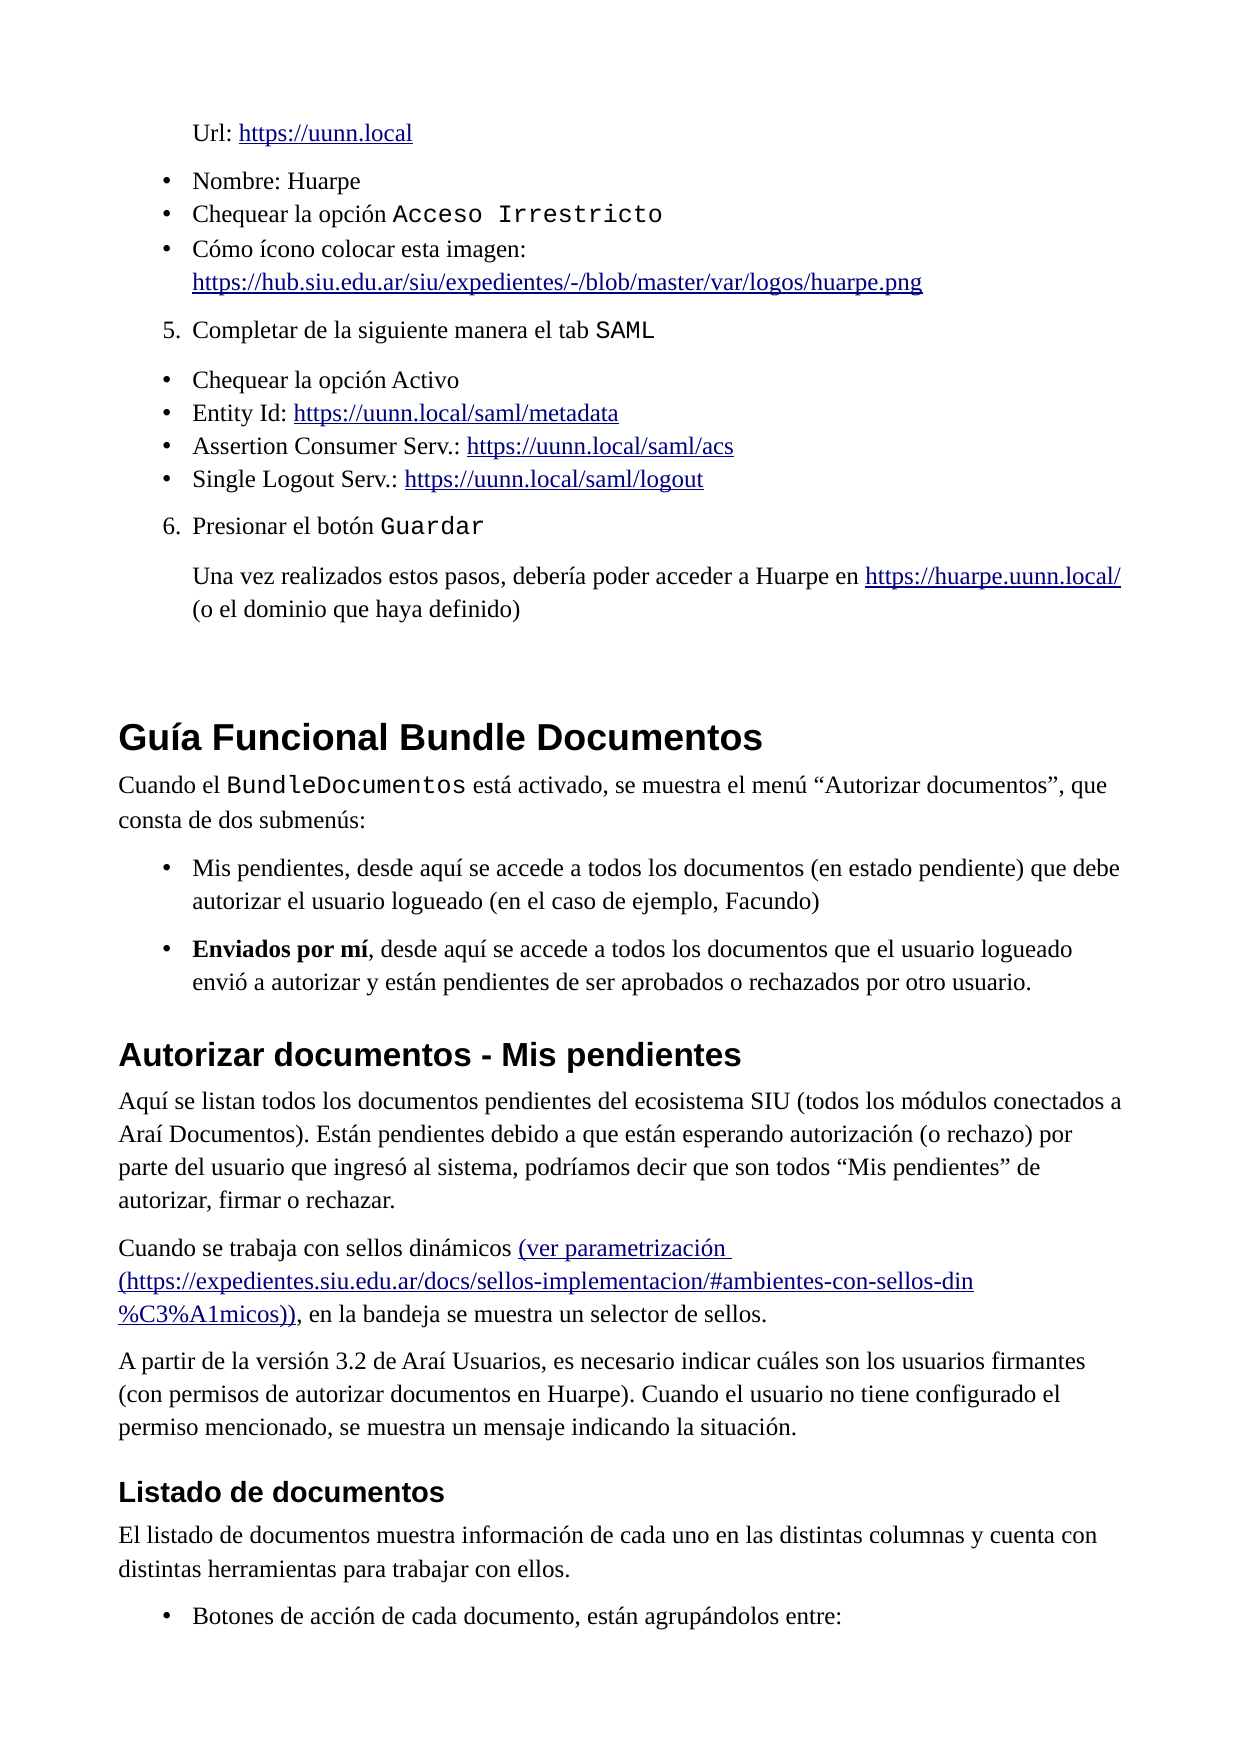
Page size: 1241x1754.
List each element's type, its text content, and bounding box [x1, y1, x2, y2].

subtitle Autorizar documentos - Mis pendientes [118, 1035, 1122, 1073]
list Chequear la opción Activo [162, 365, 1122, 393]
list Url: https://uunn.local [162, 118, 1122, 147]
list Completar de la siguiente manera el tab SAML [162, 315, 1122, 346]
list Assertion Consumer Serv.: https://uunn.local/saml/acs [162, 431, 1122, 459]
list Botones de acción de cada documento, están agrupándolos entre: [162, 1601, 1122, 1630]
subtitle Listado de documentos [118, 1474, 1122, 1508]
text Aquí se listan todos los documentos pendientes del ecosistema SIU (todos los módulos conectados a Araí Documentos). Están pendientes debido a que están esperando autorización (o rechazo) por parte del usuario que ingresó al sistema, podríamos decir que son todos “Mis pendientes” de autorizar, firmar o rechazar. [118, 1086, 1122, 1214]
list Cómo ícono colocar esta imagen: https://hub.siu.edu.ar/siu/expedientes/-/blob/master/var/logos/huarpe.png [162, 234, 1122, 296]
list Chequear la opción Acceso Irrestricto [162, 199, 1122, 229]
list Presionar el botón Guardar [162, 511, 1122, 542]
list Una vez realizados estos pasos, debería poder acceder a Huarpe en https://huarpe.uunn.local/ (o el dominio que haya definido) [162, 561, 1122, 623]
text A partir de la versión 3.2 de Araí Usuarios, es necesario indicar cuáles son los usuarios firmantes (con permisos de autorizar documentos en Huarpe). Cuando el usuario no tiene configurado el permiso mencionado, se muestra un mensaje indicando la situación. [118, 1346, 1122, 1441]
text Cuando el BundleDocumentos está activado, se muestra el menú “Autorizar documentos”, que consta de dos submenús: [118, 770, 1122, 834]
text Cuando se trabaja con sellos dinámicos (ver parametrización (https://expedientes.siu.edu.ar/docs/sellos-implementacion/#ambientes-con-sellos-din%C3%A1micos)), en la bandeja se muestra un selector de sellos. [118, 1233, 1122, 1327]
text El listado de documentos muestra información de cada uno en las distintas columnas y cuenta con distintas herramientas para trabajar con ellos. [118, 1521, 1122, 1582]
list Entity Id: https://uunn.local/saml/metadata [162, 398, 1122, 427]
list Nombre: Huarpe [162, 166, 1122, 194]
list Single Logout Serv.: https://uunn.local/saml/logout [162, 464, 1122, 493]
list Enviados por mí, desde aquí se accede a todos los documentos que el usuario logueado envió a autorizar y están pendientes de ser aprobados o rechazados por otro usuario. [162, 934, 1122, 995]
subtitle Guía Funcional Bundle Documentos [118, 715, 1122, 758]
list Mis pendientes, desde aquí se accede a todos los documentos (en estado pendiente) que debe autorizar el usuario logueado (en el caso de ejemplo, Facundo) [162, 853, 1122, 915]
